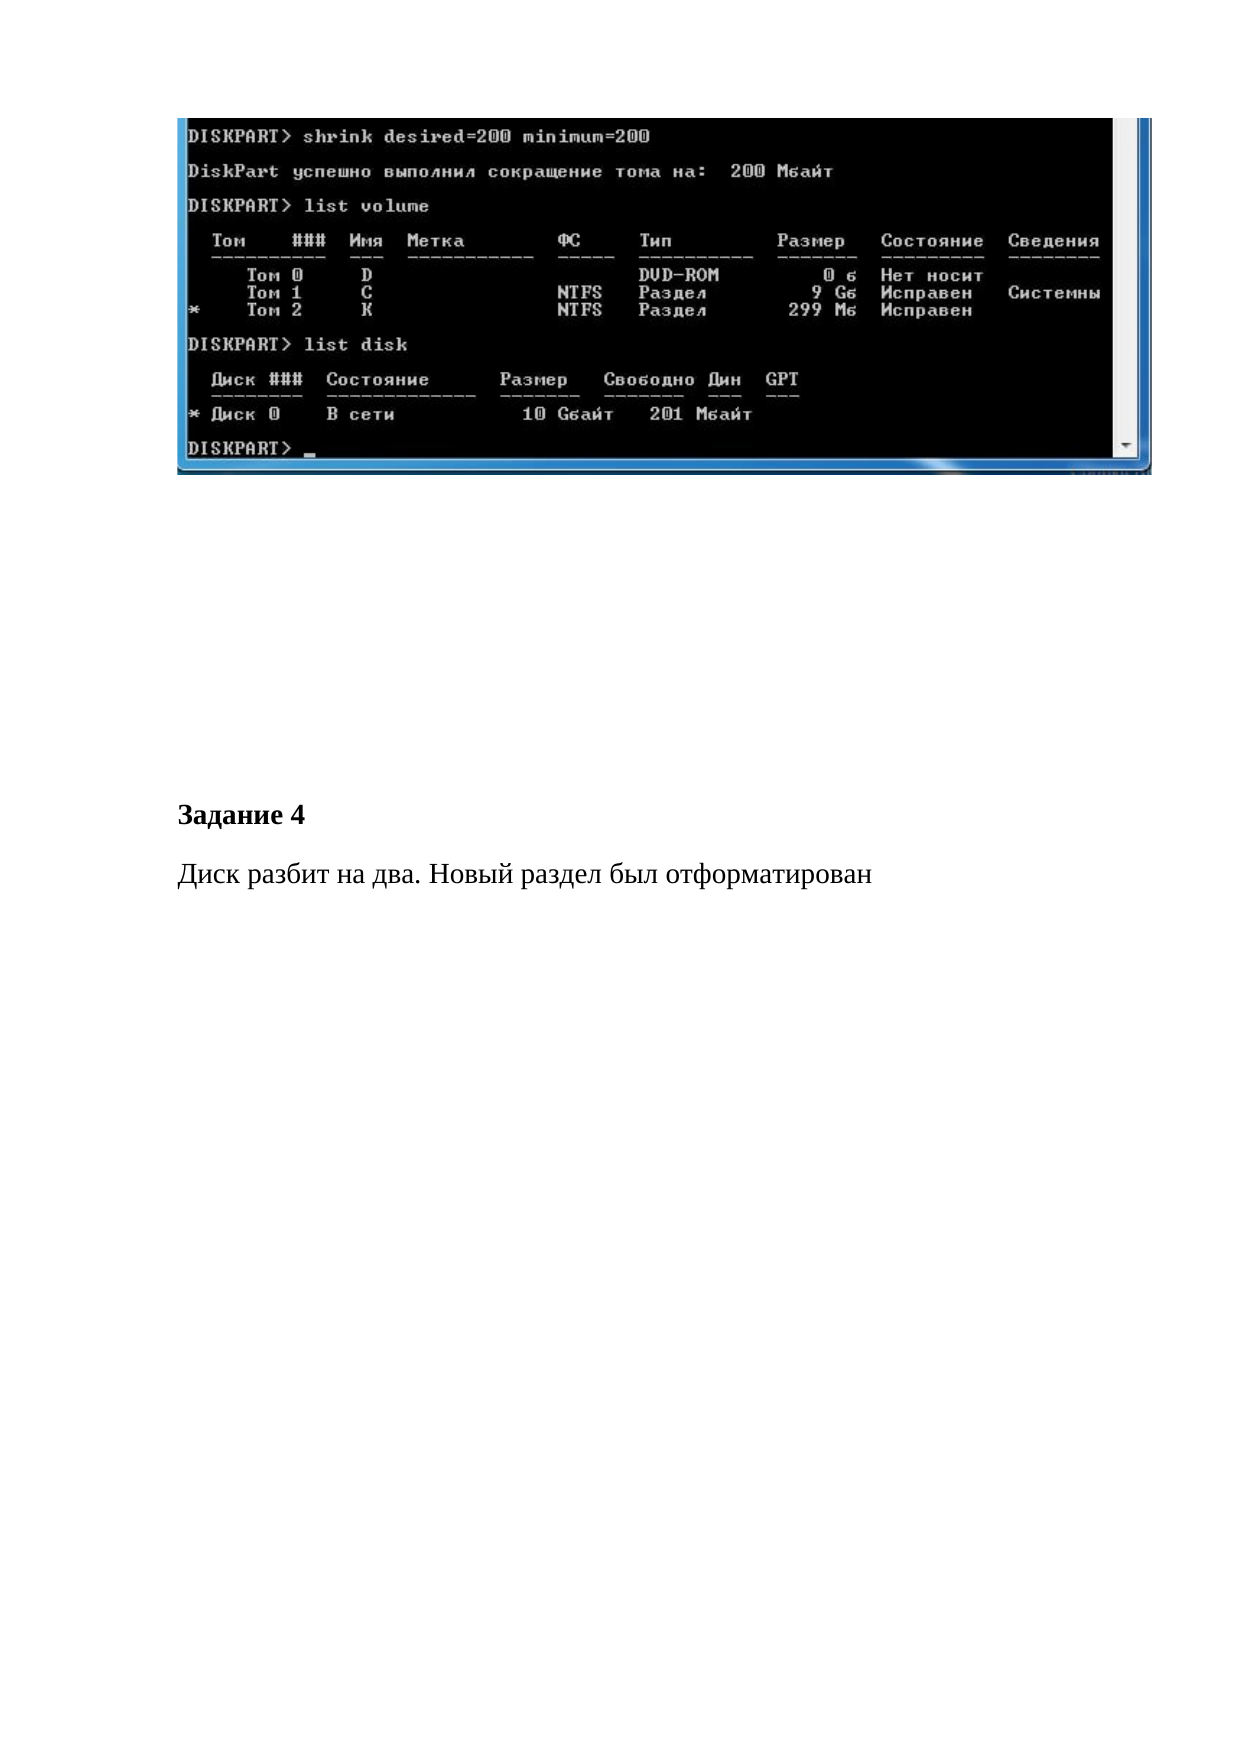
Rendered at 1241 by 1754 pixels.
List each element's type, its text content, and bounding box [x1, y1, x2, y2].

picture [177, 118, 1152, 475]
text Диск разбит на два. Новый раздел был отформатирован [177, 856, 1152, 890]
text Задание 4 [177, 797, 1152, 831]
